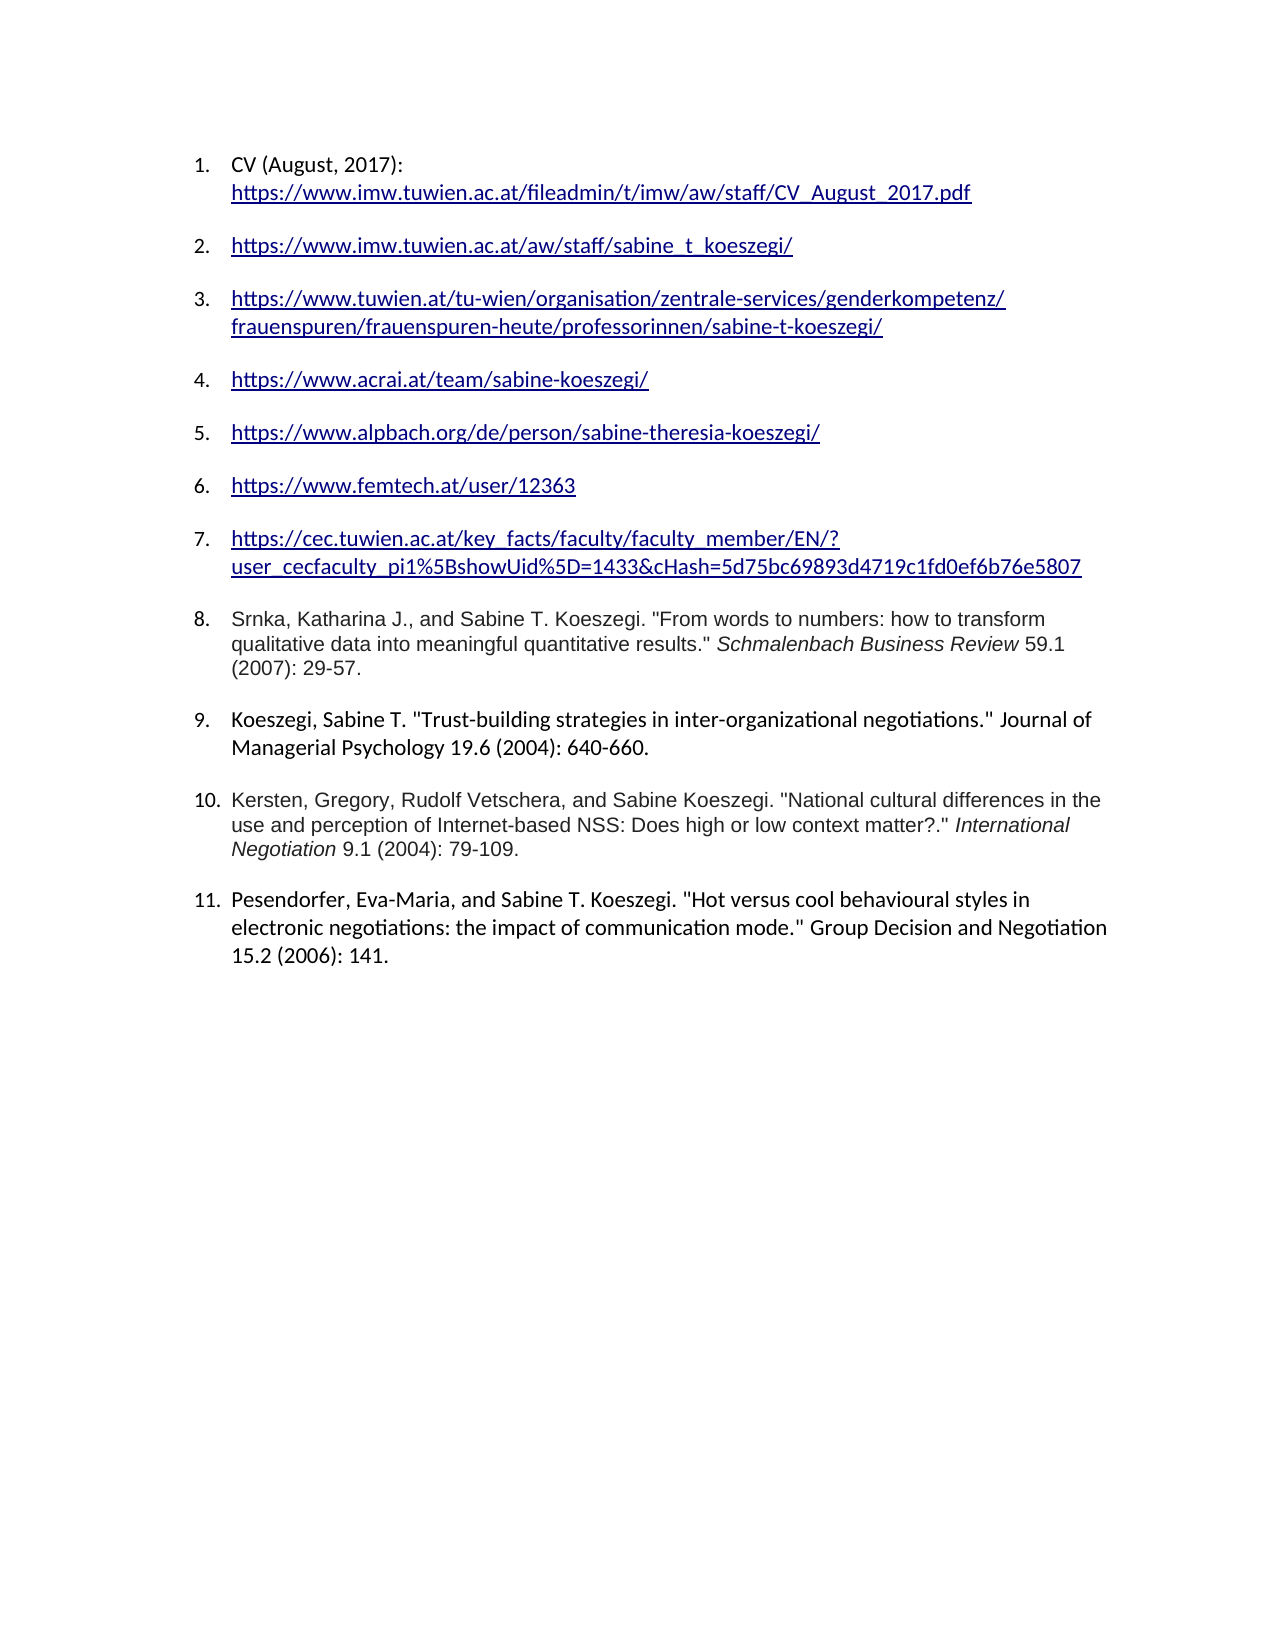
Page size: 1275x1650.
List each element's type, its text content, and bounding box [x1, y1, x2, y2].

list https://cec.tuwien.ac.at/key_facts/faculty/faculty_member/EN/?user_cecfaculty_pi1%5BshowUid%5D=1433&cHash=5d75bc69893d4719c1fd0ef6b76e5807 [193, 524, 1125, 580]
list Kersten, Gregory, Rudolf Vetschera, and Sabine Koeszegi. "National cultural differences in the use and perception of Internet-based NSS: Does high or low context matter?." International Negotiation 9.1 (2004): 79-109. [193, 786, 1125, 860]
list Srnka, Katharina J., and Sabine T. Koeszegi. "From words to numbers: how to transform qualitative data into meaningful quantitative results." Schmalenbach Business Review 59.1 (2007): 29-57. [193, 605, 1125, 680]
list https://www.femtech.at/user/12363 [193, 471, 1125, 499]
list https://www.tuwien.at/tu-wien/organisation/zentrale-services/genderkompetenz/frauenspuren/frauenspuren-heute/professorinnen/sabine-t-koeszegi/ [193, 284, 1125, 340]
list https://www.imw.tuwien.ac.at/aw/staff/sabine_t_koeszegi/ [193, 231, 1125, 259]
list https://www.alpbach.org/de/person/sabine-theresia-koeszegi/ [193, 418, 1125, 446]
list CV (August, 2017): https://www.imw.tuwien.ac.at/fileadmin/t/imw/aw/staff/CV_August_2017.pdf [193, 150, 1125, 206]
list Pesendorfer, Eva-Maria, and Sabine T. Koeszegi. "Hot versus cool behavioural styles in electronic negotiations: the impact of communication mode." Group Decision and Negotiation 15.2 (2006): 141. [193, 885, 1125, 969]
list Koeszegi, Sabine T. "Trust-building strategies in inter-organizational negotiations." Journal of Managerial Psychology 19.6 (2004): 640-660. [193, 705, 1125, 761]
list https://www.acrai.at/team/sabine-koeszegi/ [193, 365, 1125, 393]
